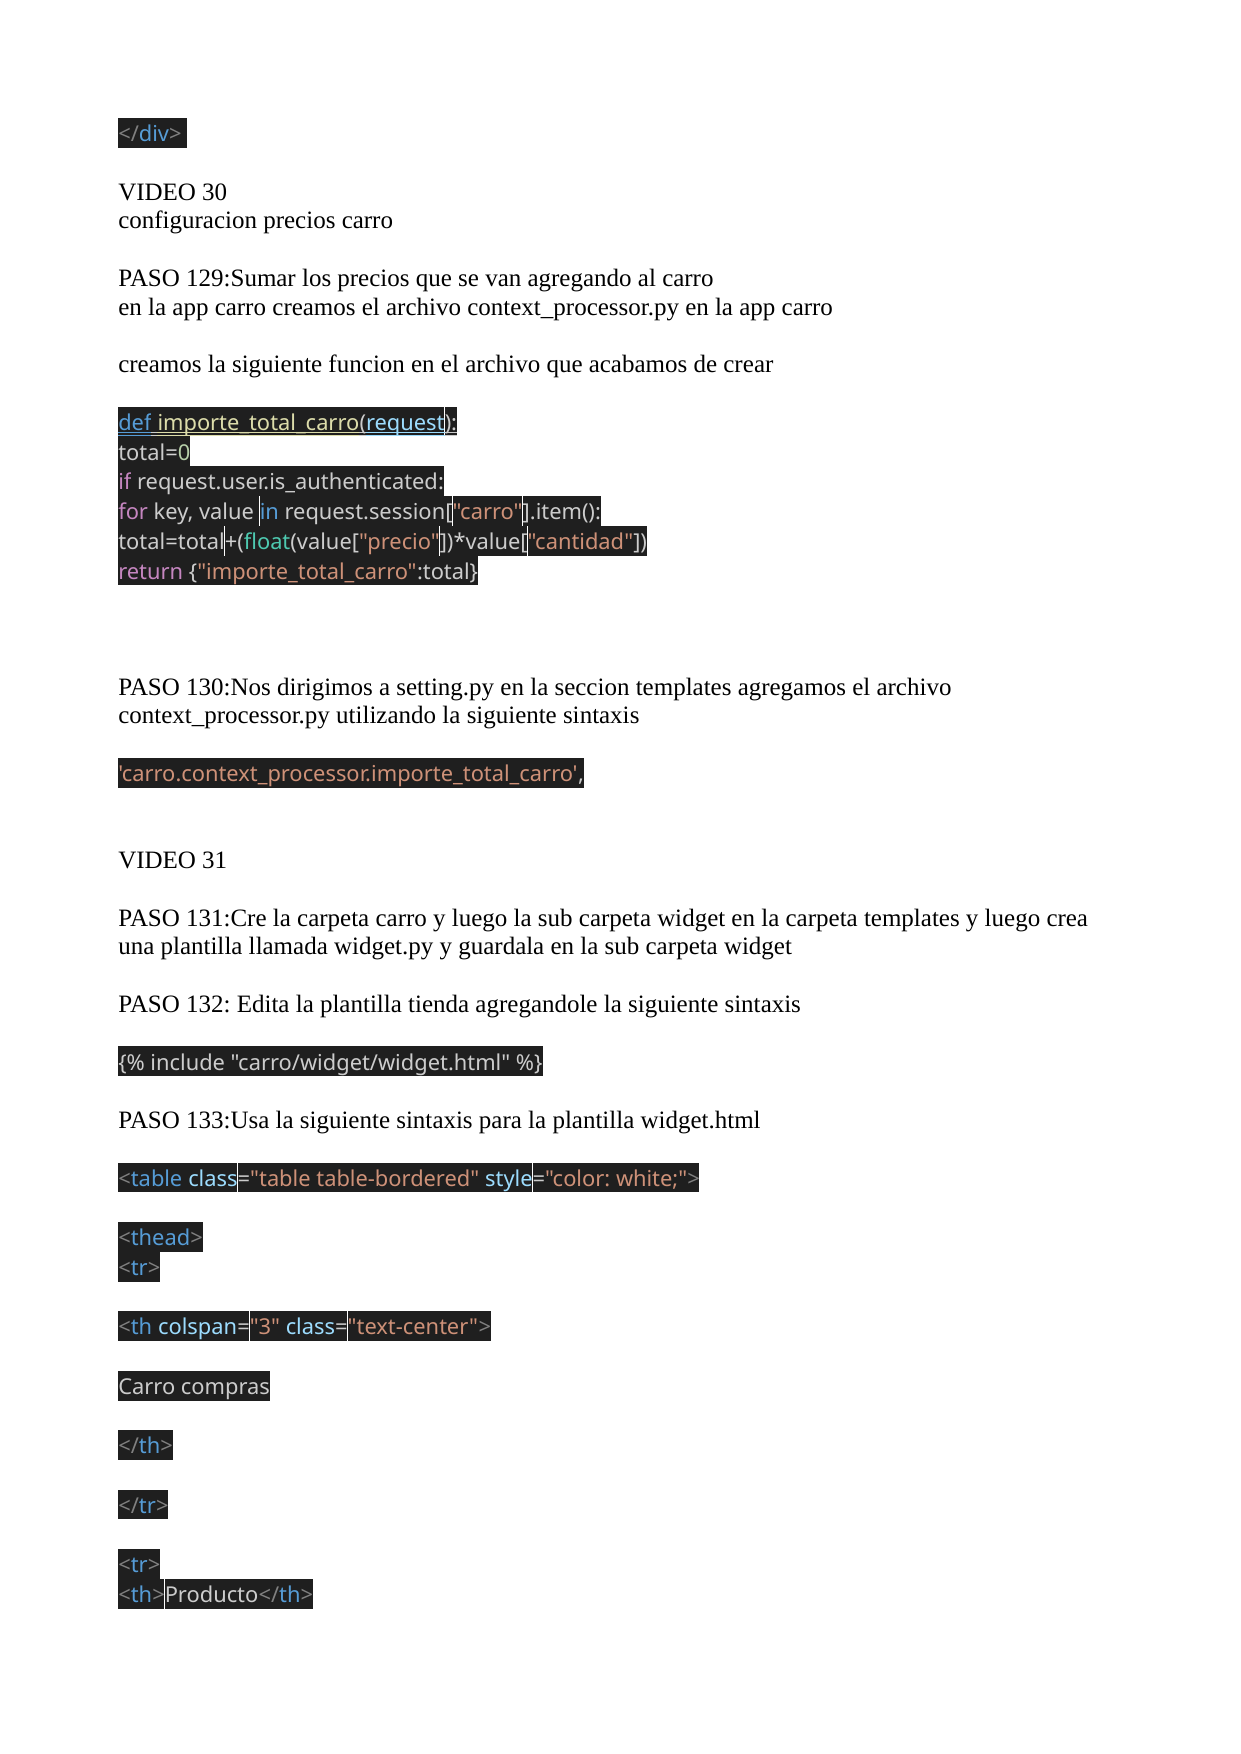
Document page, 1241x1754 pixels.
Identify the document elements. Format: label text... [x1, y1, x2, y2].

text </th> [118, 1430, 1122, 1460]
text VIDEO 31 [118, 845, 1122, 874]
text en la app carro creamos el archivo context_processor.py en la app carro [118, 292, 1122, 320]
text PASO 132: Edita la plantilla tienda agregandole la siguiente sintaxis [118, 989, 1122, 1018]
text creamos la siguiente funcion en el archivo que acabamos de crear [118, 349, 1122, 378]
text total=0 [118, 436, 1122, 466]
text {% include "carro/widget/widget.html" %} [118, 1046, 1122, 1076]
text PASO 129:Sumar los precios que se van agregando al carro [118, 263, 1122, 292]
text Carro compras [118, 1371, 1122, 1401]
text <table class="table table-bordered" style="color: white;"> [118, 1162, 1122, 1192]
text total=total+(float(value["precio"])*value["cantidad"]) [118, 526, 1122, 556]
text PASO 131:Cre la carpeta carro y luego la sub carpeta widget en la carpeta templates y luego crea una plantilla llamada widget.py y guardala en la sub carpeta widget [118, 903, 1122, 960]
text for key, value in request.session["carro"].item(): [118, 496, 1122, 526]
text VIDEO 30 [118, 177, 1122, 205]
text <tr> [118, 1549, 1122, 1579]
text if request.user.is_authenticated: [118, 466, 1122, 496]
text PASO 133:Usa la siguiente sintaxis para la plantilla widget.html [118, 1105, 1122, 1134]
text 'carro.context_processor.importe_total_carro', [118, 758, 1122, 788]
text </tr> [118, 1490, 1122, 1519]
text def importe_total_carro(request): [118, 407, 1122, 436]
text return {"importe_total_carro":total} [118, 556, 1122, 585]
text <th>Producto</th> [118, 1579, 1122, 1609]
text configuracion precios carro [118, 205, 1122, 234]
text PASO 130:Nos dirigimos a setting.py en la seccion templates agregamos el archivo context_processor.py utilizando la siguiente sintaxis [118, 672, 1122, 729]
text <tr> [118, 1252, 1122, 1282]
text <thead> [118, 1222, 1122, 1252]
text </div> [118, 118, 1122, 148]
text <th colspan="3" class="text-center"> [118, 1311, 1122, 1341]
